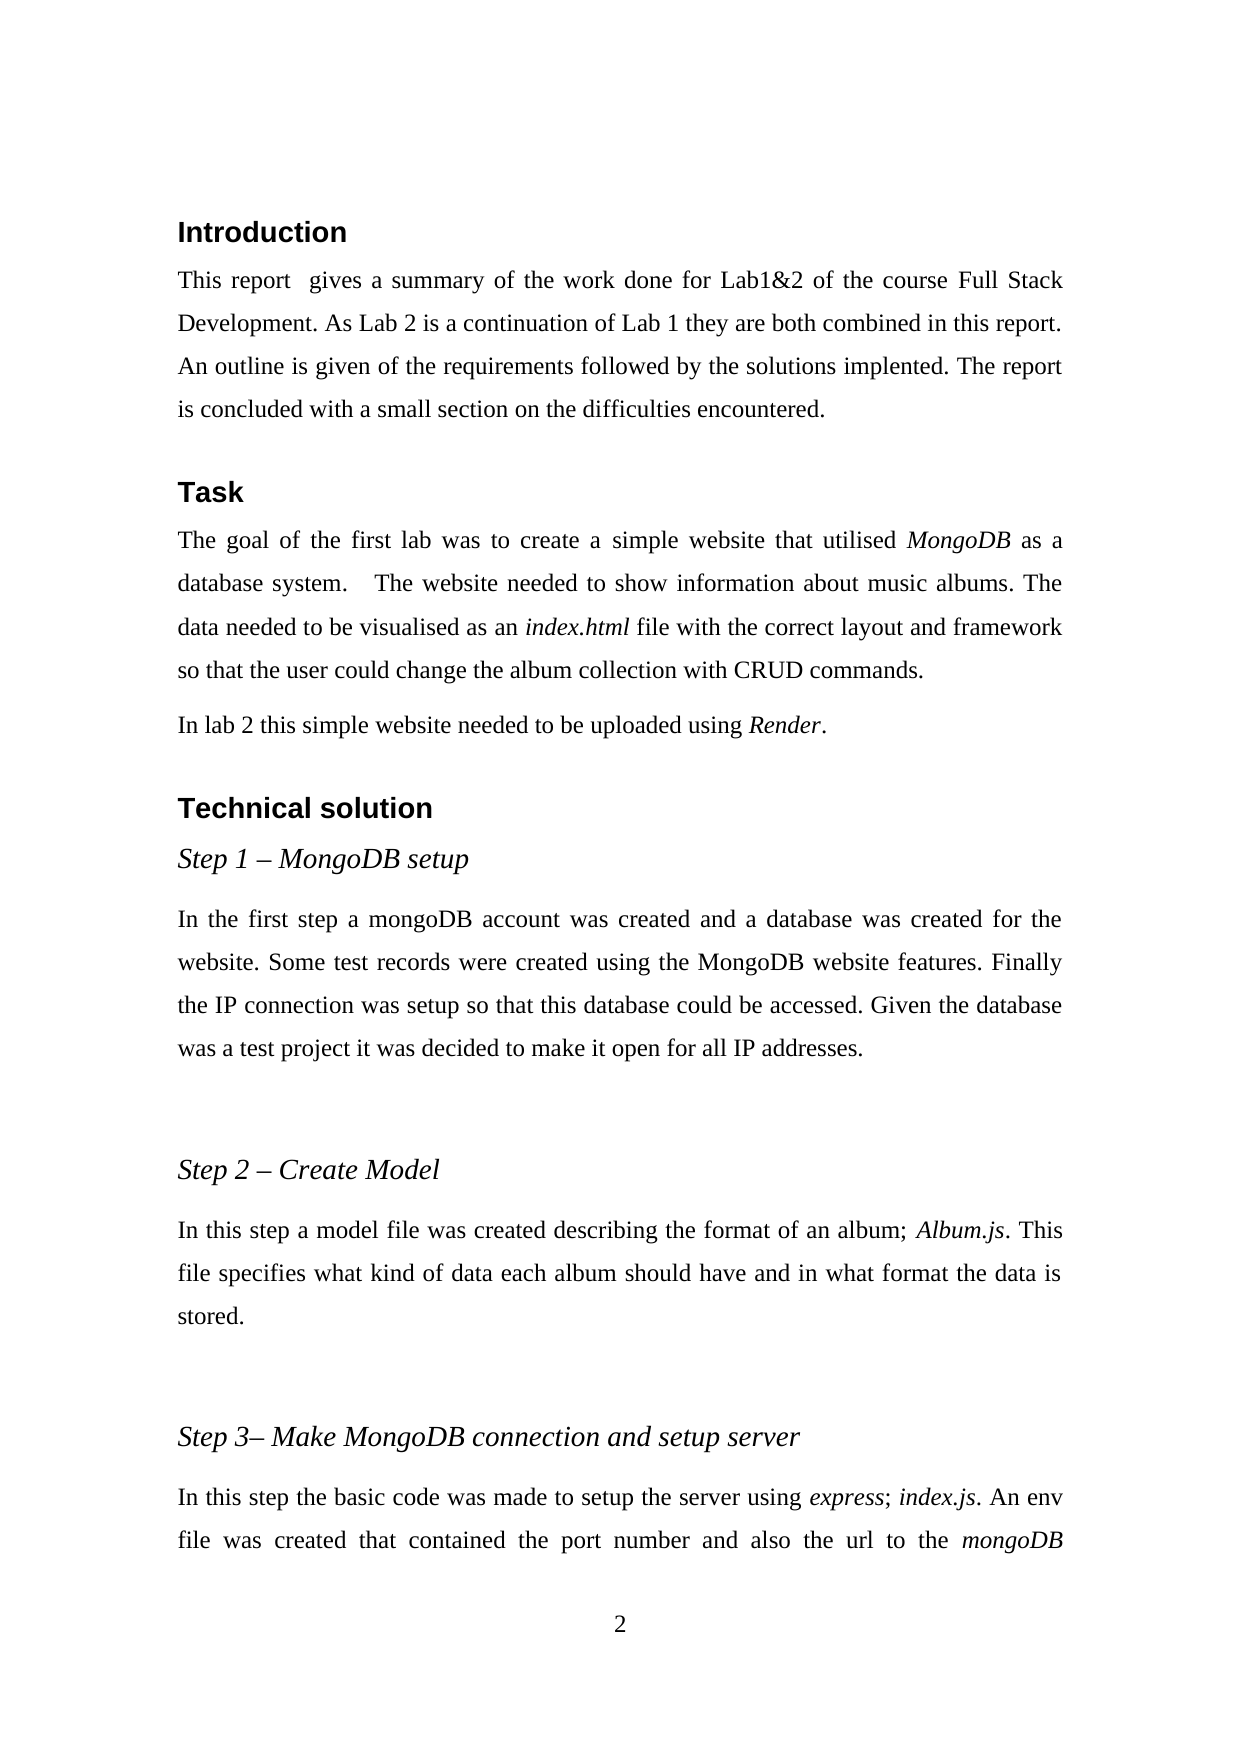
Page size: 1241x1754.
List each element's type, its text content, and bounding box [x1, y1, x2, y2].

text Step 1 – MongoDB setup [177, 841, 1063, 875]
text Step 2 – Create Model [177, 1152, 1063, 1185]
text This report gives a summary of the work done for Lab1&2 of the course Full Stack Development. As Lab 2 is a continuation of Lab 1 they are both combined in this report. An outline is given of the requirements followed by the solutions implented. The report is concluded with a small section on the difficulties encountered. [177, 265, 1063, 423]
text In this step a model file was created describing the format of an album; Album.js. This file specifies what kind of data each album should have and in what format the data is stored. [177, 1215, 1063, 1330]
text The goal of the first lab was to create a simple website that utilised MongoDB as a database system. The website needed to show information about music albums. The data needed to be visualised as an index.html file with the correct layout and framework so that the user could change the album collection with CRUD commands. [177, 525, 1063, 683]
text In lab 2 this simple website needed to be uploaded using Render. [177, 710, 1063, 739]
text In the first step a mongoDB account was created and a database was created for the website. Some test records were created using the MongoDB website features. Finally the IP connection was setup so that this database could be accessed. Given the database was a test project it was decided to make it open for all IP addresses. [177, 904, 1063, 1062]
text Step 3– Make MongoDB connection and setup server [177, 1419, 1063, 1453]
subtitle Introduction [177, 215, 1063, 248]
subtitle Task [177, 475, 1063, 508]
subtitle Technical solution [177, 791, 1063, 824]
text In this step the basic code was made to setup the server using express; index.js. An env file was created that contained the port number and also the url to the mongoDB [177, 1482, 1063, 1554]
